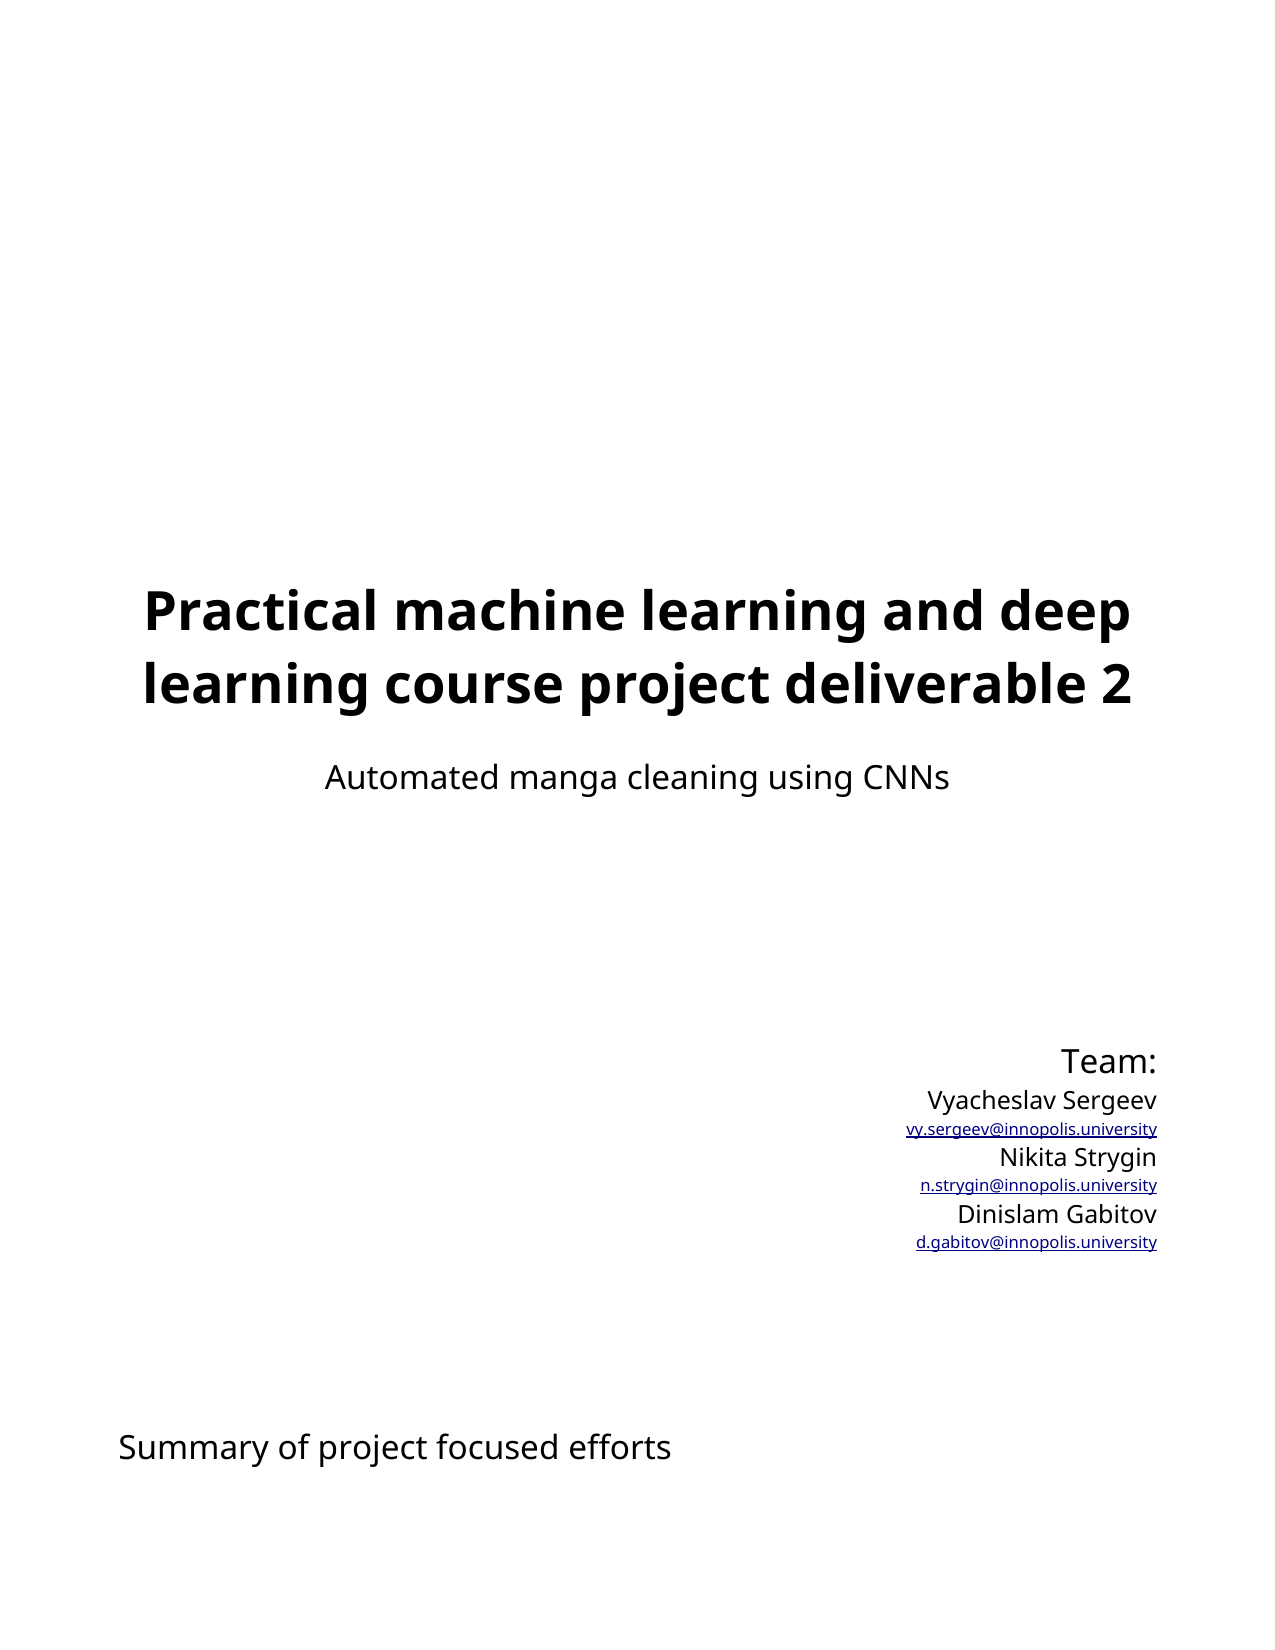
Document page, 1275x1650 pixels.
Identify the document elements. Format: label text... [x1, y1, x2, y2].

text d.gabitov@innopolis.university [118, 1231, 1157, 1253]
text Practical machine learning and deep learning course project deliverable 2 [118, 572, 1157, 720]
text Dinislam Gabitov [118, 1197, 1157, 1231]
text Nikita Strygin [118, 1140, 1157, 1174]
text Vyacheslav Sergeev [118, 1083, 1157, 1117]
text vy.sergeev@innopolis.university [118, 1117, 1157, 1140]
text Team: [118, 1038, 1157, 1083]
text Summary of project focused efforts [118, 1424, 1157, 1469]
text n.strygin@innopolis.university [118, 1174, 1157, 1197]
text Automated manga cleaning using CNNs [118, 754, 1157, 799]
